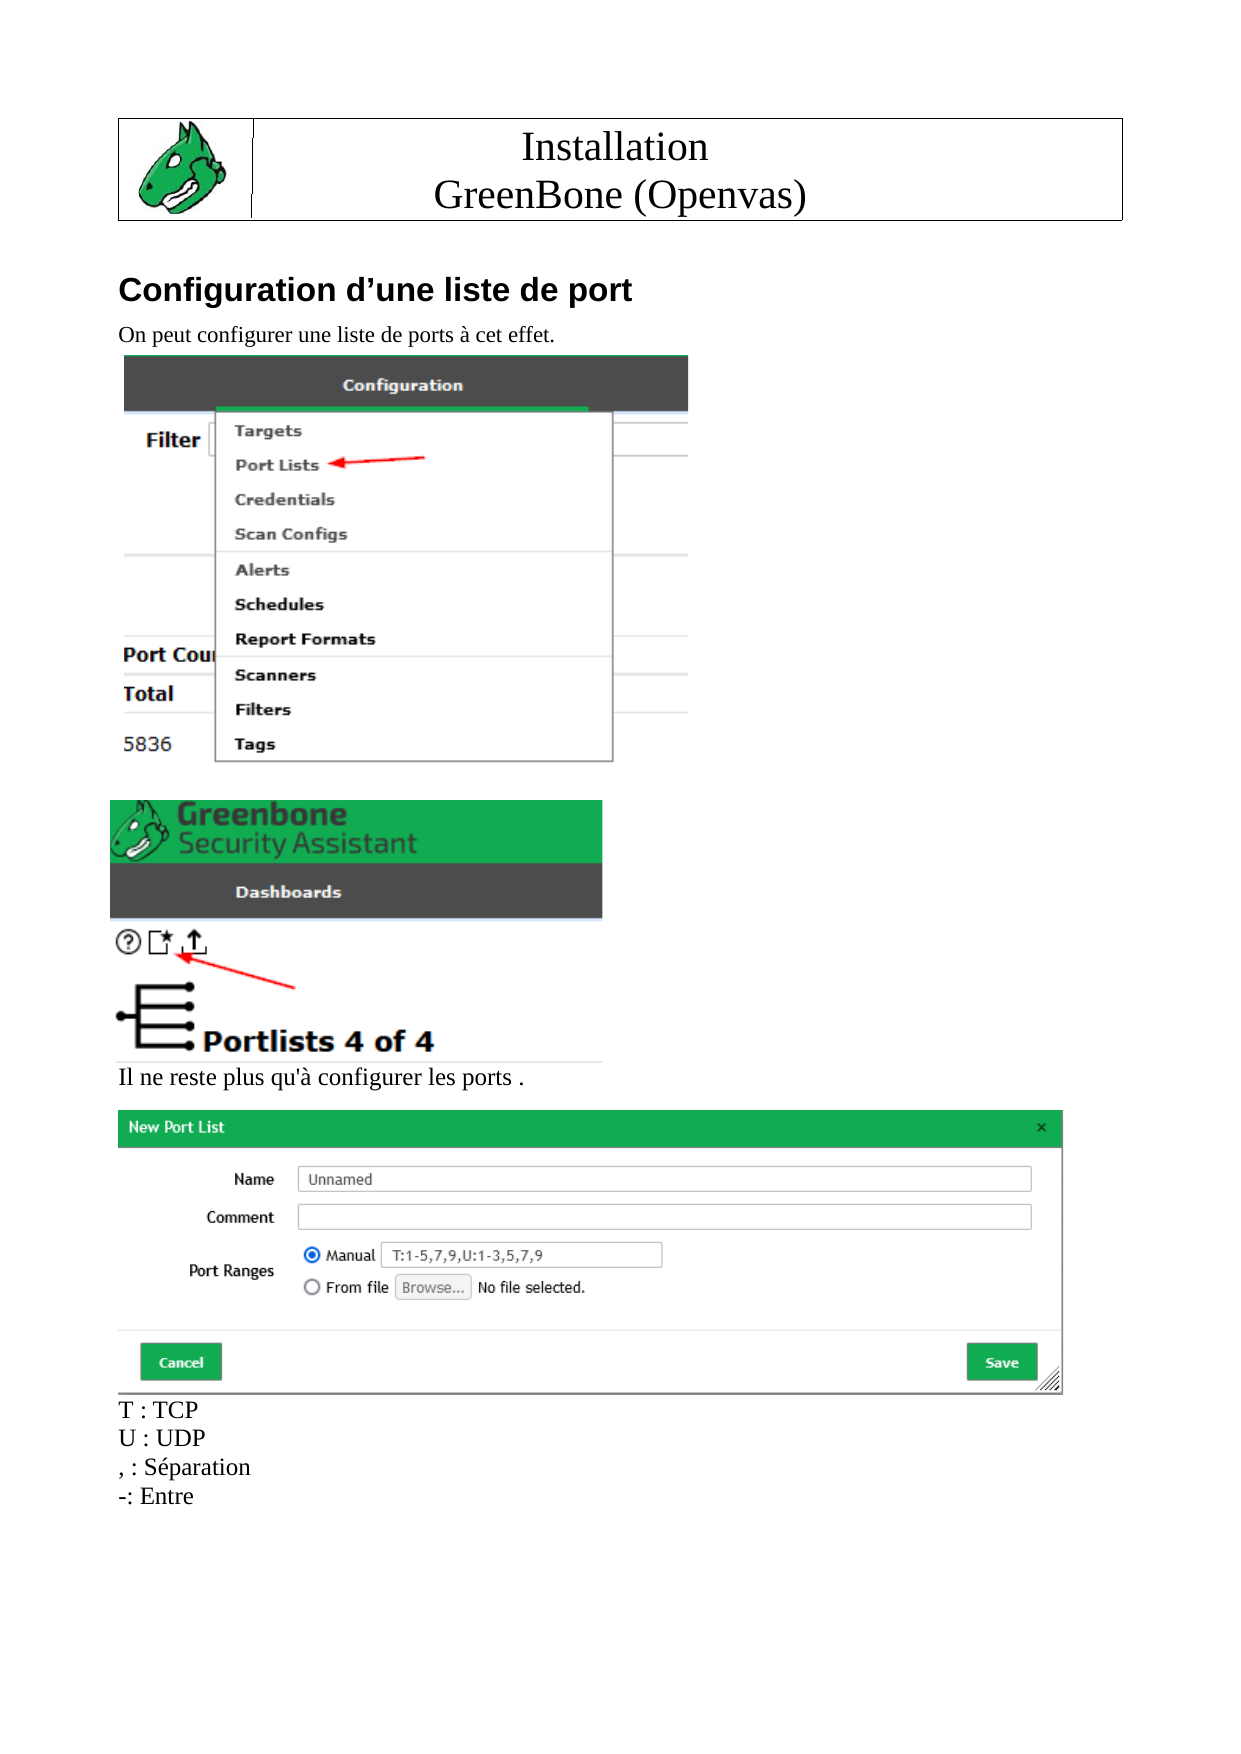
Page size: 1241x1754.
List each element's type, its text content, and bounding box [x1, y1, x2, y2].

text Il ne reste plus qu'à configurer les ports . [118, 795, 1122, 1091]
text -: Entre [118, 1481, 1122, 1510]
picture [124, 355, 689, 767]
text T : TCP [118, 1091, 1122, 1423]
picture [138, 121, 237, 214]
picture [110, 800, 603, 1063]
text U : UDP [118, 1423, 1122, 1452]
text On peut configurer une liste de ports à cet effet. [118, 321, 1122, 348]
picture [118, 1110, 1064, 1395]
subtitle Configuration d’une liste de port [118, 270, 1122, 309]
text , : Séparation [118, 1452, 1122, 1481]
